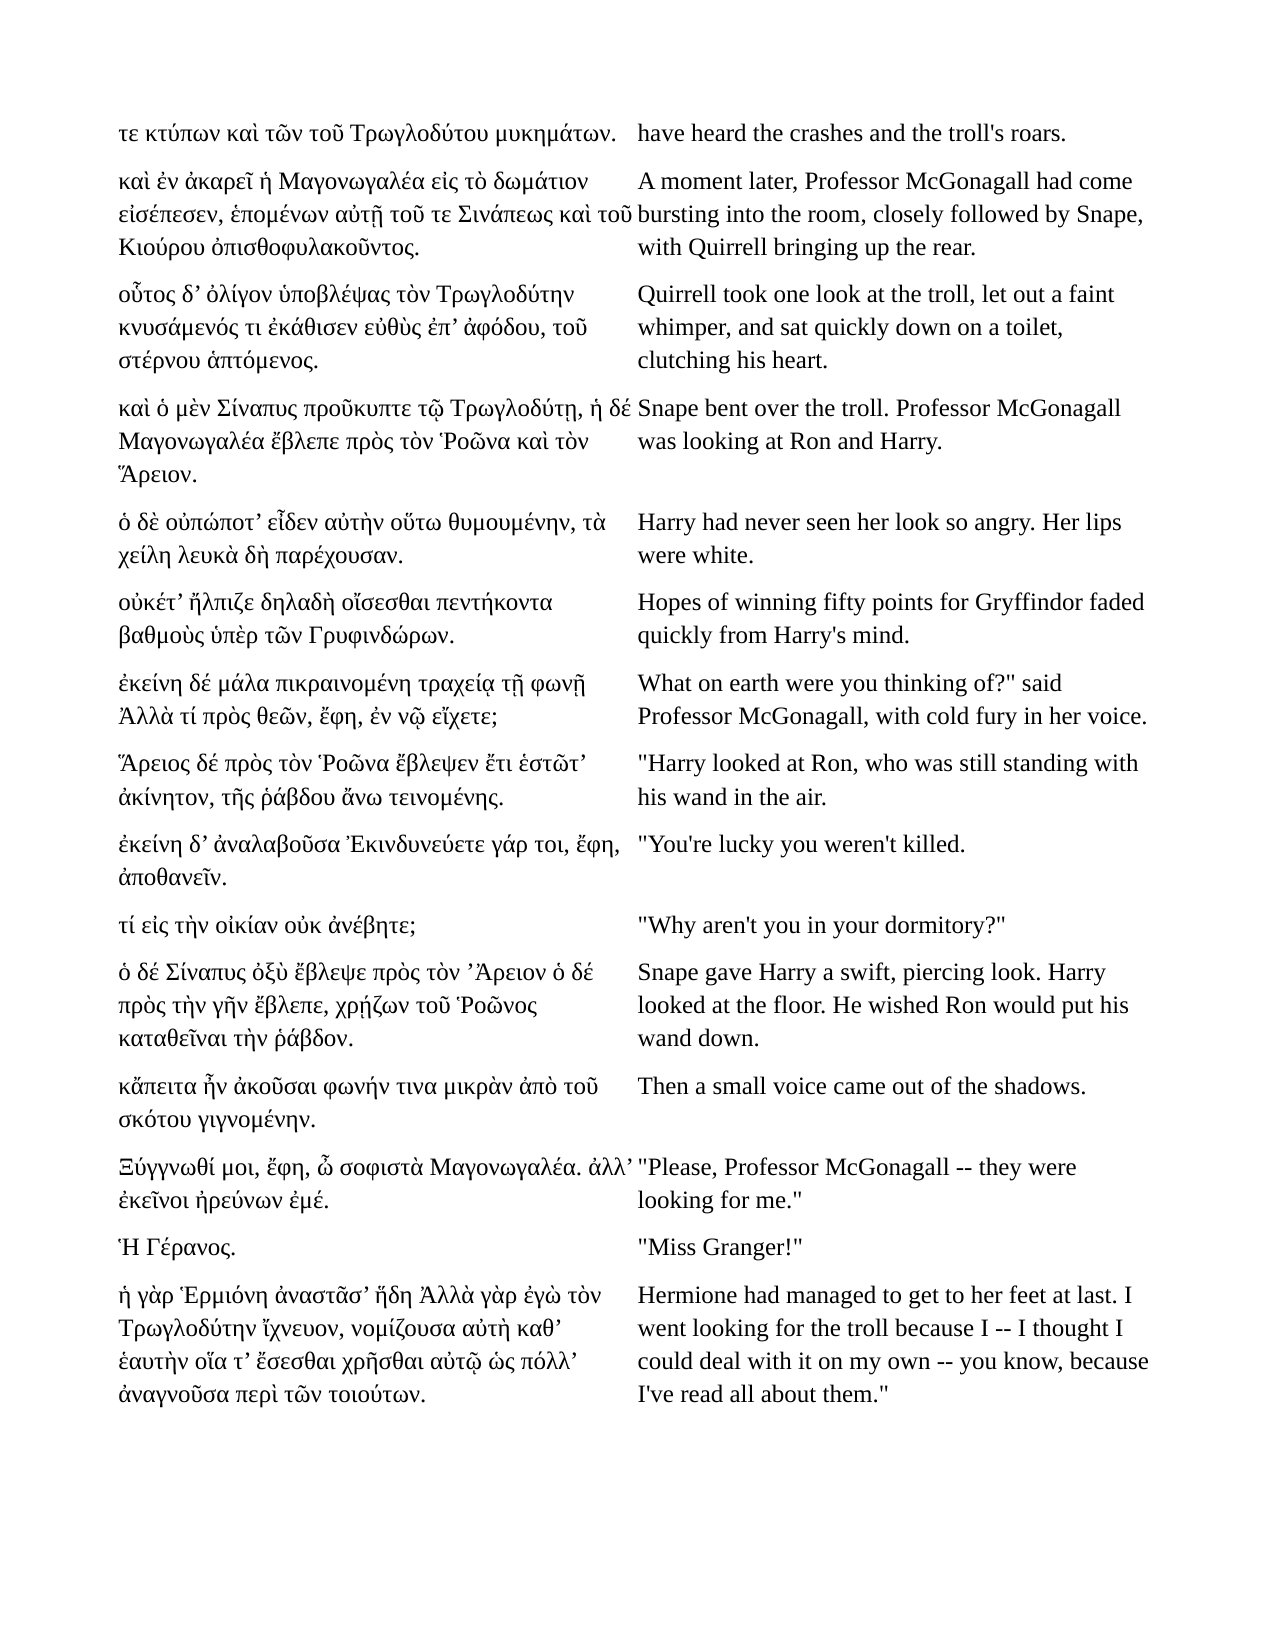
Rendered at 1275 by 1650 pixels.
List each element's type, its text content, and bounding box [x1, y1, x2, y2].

table_cell οὐκέτ’ ἤλπιζε δηλαδὴ οἴσεσθαι πεντήκοντα βαθμοὺς ὑπὲρ τῶν Γρυφινδώρων. [118, 587, 637, 668]
table_cell ἐκείνη δ’ ἀναλαβοῦσα Ἐκινδυνεύετε γάρ τοι, ἔφη, ἀποθανεῖν. [118, 829, 637, 910]
table_cell καὶ ἐν ἀκαρεῖ ἡ Μαγονωγαλέα εἰς τὸ δωμάτιον εἰσέπεσεν, ἑπομένων αὐτῇ τοῦ τε Σινάπεως καὶ τοῦ Κιούρου ὀπισθοφυλακοῦντος. [118, 166, 637, 279]
table_cell ἐκείνη δέ μάλα πικραινομένη τραχείᾳ τῇ φωνῇ Ἀλλὰ τί πρὸς θεῶν, ἔφη, ἐν νῷ εἴχετε; [118, 668, 637, 748]
table_cell "Why aren't you in your dormitory?" [638, 910, 1157, 957]
table_cell "Please, Professor McGonagall -- they were looking for me." [638, 1152, 1157, 1232]
table_cell οὗτος δ’ ὀλίγον ὑποβλέψας τὸν Τρωγλοδύτην κνυσάμενός τι ἐκάθισεν εὐθὺς ἐπ’ ἀφόδου, τοῦ στέρνου ἁπτόμενος. [118, 279, 637, 393]
table_cell Hopes of winning fifty points for Gryffindor faded quickly from Harry's mind. [638, 587, 1157, 668]
table_cell τε κτύπων καὶ τῶν τοῦ Τρωγλοδύτου μυκημάτων. [118, 118, 637, 166]
table_cell ὁ δὲ οὐπώποτ’ εἶδεν αὐτὴν οὕτω θυμουμένην, τὰ χείλη λευκὰ δὴ παρέχουσαν. [118, 507, 637, 587]
table_cell "You're lucky you weren't killed. [638, 829, 1157, 910]
table_cell Snape gave Harry a swift, piercing look. Harry looked at the floor. He wished Ron would put his wand down. [638, 958, 1157, 1071]
table_cell Ἡ Γέρανος. [118, 1232, 637, 1280]
table_cell Hermione had managed to get to her feet at last. I went looking for the troll because I -- I thought I could deal with it on my own -- you know, because I've read all about them." [638, 1280, 1157, 1427]
table_cell Snape bent over the troll. Professor McGonagall was looking at Ron and Harry. [638, 393, 1157, 507]
table_cell A moment later, Professor McGonagall had come bursting into the room, closely followed by Snape, with Quirrell bringing up the rear. [638, 166, 1157, 279]
table_cell Harry had never seen her look so angry. Her lips were white. [638, 507, 1157, 587]
table_cell τί εἰς τὴν οἰκίαν οὐκ ἀνέβητε; [118, 910, 637, 957]
table_cell Ξύγγνωθί μοι, ἔφη, ὦ σοφιστὰ Μαγονωγαλέα. ἀλλ’ ἐκεῖνοι ἠρεύνων ἐμέ. [118, 1152, 637, 1232]
table_cell Then a small voice came out of the shadows. [638, 1071, 1157, 1152]
table_cell "Miss Granger!" [638, 1232, 1157, 1280]
table_cell What on earth were you thinking of?" said Professor McGonagall, with cold fury in her voice. [638, 668, 1157, 748]
table_cell ὁ δέ Σίναπυς ὀξὺ ἔβλεψε πρὸς τὸν ’Ἀρειον ὁ δέ πρὸς τὴν γῆν ἔβλεπε, χρῄζων τοῦ Ῥοῶνος καταθεῖναι τὴν ῥάβδον. [118, 958, 637, 1071]
table_cell "Harry looked at Ron, who was still standing with his wand in the air. [638, 749, 1157, 829]
table_cell Quirrell took one look at the troll, let out a faint whimper, and sat quickly down on a toilet, clutching his heart. [638, 279, 1157, 393]
table_cell Ἅρειος δέ πρὸς τὸν Ῥοῶνα ἔβλεψεν ἔτι ἑστῶτ’ ἀκίνητον, τῆς ῥάβδου ἄνω τεινομένης. [118, 749, 637, 829]
table_cell κἄπειτα ἦν ἀκοῦσαι φωνήν τινα μικρὰν ἀπὸ τοῦ σκότου γιγνομένην. [118, 1071, 637, 1152]
table_cell ἡ γὰρ Ἑρμιόνη ἀναστᾶσ’ ἥδη Ἀλλὰ γὰρ ἐγὼ τὸν Τρωγλοδύτην ἴχνευον, νομίζουσα αὐτὴ καθ’ ἑαυτὴν οἵα τ’ ἔσεσθαι χρῆσθαι αὐτῷ ὡς πόλλ’ ἀναγνοῦσα περὶ τῶν τοιούτων. [118, 1280, 637, 1427]
table_cell καὶ ὁ μὲν Σίναπυς προῦκυπτε τῷ Τρωγλοδύτῃ, ἡ δέ Μαγονωγαλέα ἔβλεπε πρὸς τὸν Ῥοῶνα καὶ τὸν Ἅρειον. [118, 393, 637, 507]
table_cell have heard the crashes and the troll's roars. [638, 118, 1157, 166]
